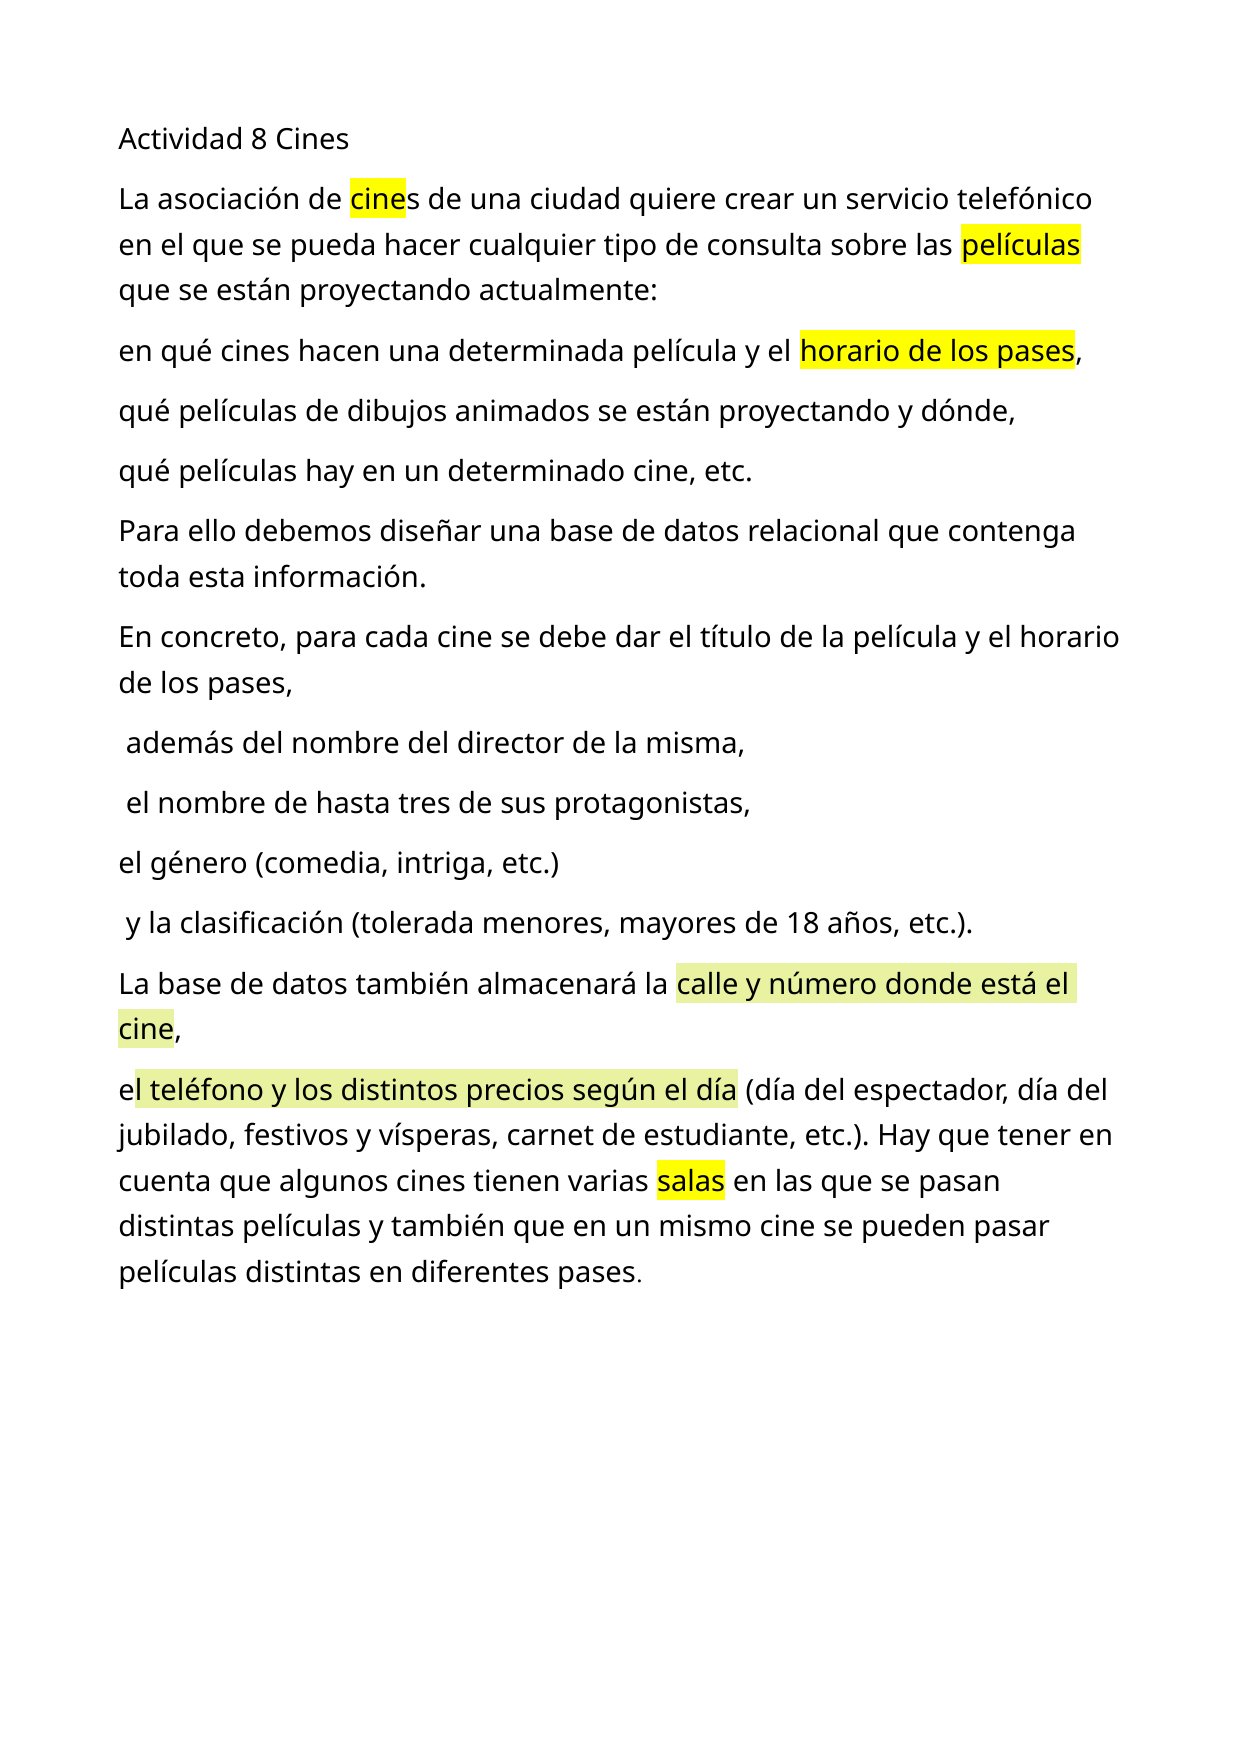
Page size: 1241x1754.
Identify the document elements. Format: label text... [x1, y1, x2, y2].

text Para ello debemos diseñar una base de datos relacional que contenga toda esta información. [118, 510, 1122, 596]
text el género (comedia, intriga, etc.) [118, 842, 1122, 882]
text el nombre de hasta tres de sus protagonistas, [118, 782, 1122, 822]
text Actividad 8 Cines [118, 118, 1122, 158]
text La asociación de cines de una ciudad quiere crear un servicio telefónico en el que se pueda hacer cualquier tipo de consulta sobre las películas que se están proyectando actualmente: [118, 178, 1122, 309]
text En concreto, para cada cine se debe dar el título de la película y el horario de los pases, [118, 616, 1122, 702]
text en qué cines hacen una determinada película y el horario de los pases, [118, 330, 1122, 369]
text qué películas de dibujos animados se están proyectando y dónde, [118, 390, 1122, 430]
text La base de datos también almacenará la calle y número donde está el cine, [118, 963, 1122, 1048]
text qué películas hay en un determinado cine, etc. [118, 450, 1122, 490]
text el teléfono y los distintos precios según el día (día del espectador, día del jubilado, festivos y vísperas, carnet de estudiante, etc.). Hay que tener en cuenta que algunos cines tienen varias salas en las que se pasan distintas películas y también que en un mismo cine se pueden pasar películas distintas en diferentes pases. [118, 1069, 1122, 1291]
text y la clasificación (tolerada menores, mayores de 18 años, etc.). [118, 903, 1122, 942]
text además del nombre del director de la misma, [118, 722, 1122, 762]
